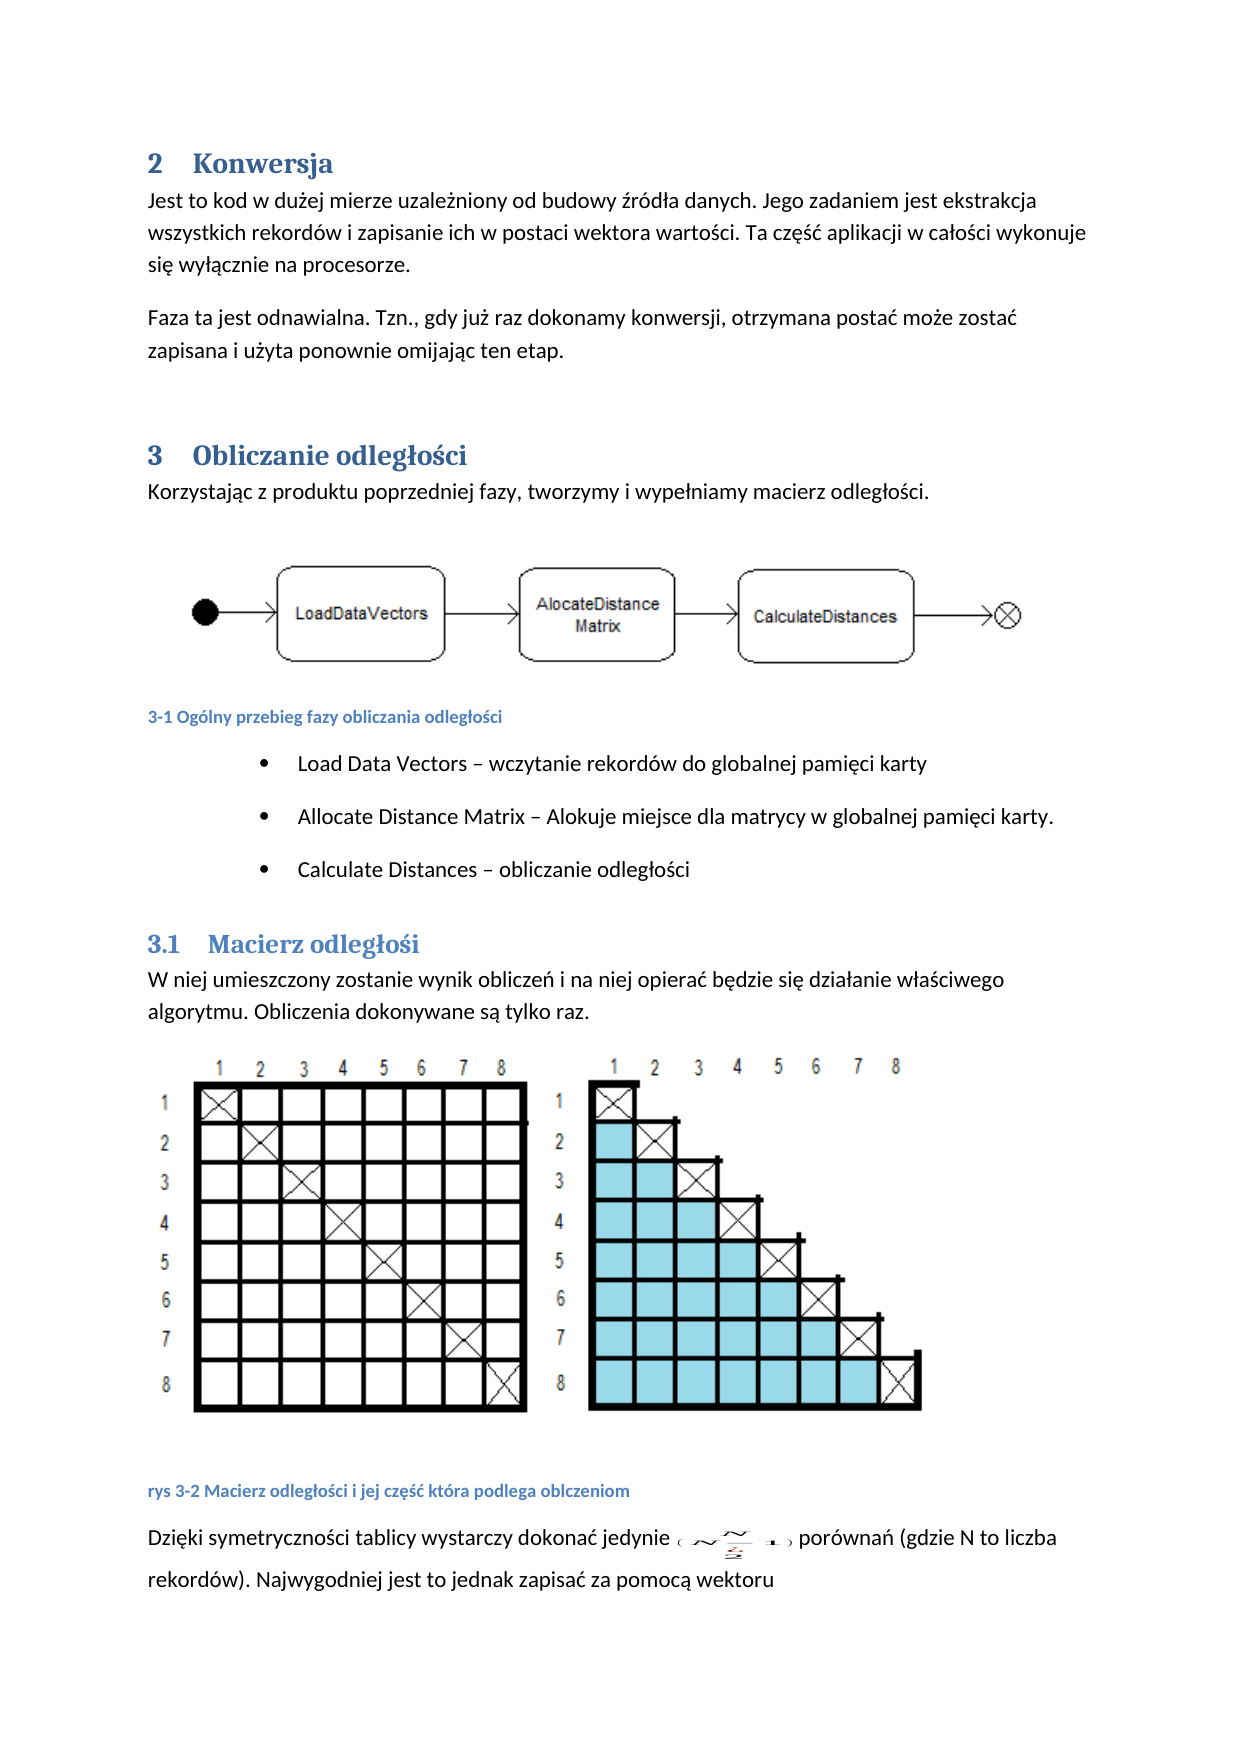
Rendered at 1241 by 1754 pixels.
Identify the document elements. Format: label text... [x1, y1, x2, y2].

text Korzystając z produktu poprzedniej fazy, tworzymy i wypełniamy macierz odległości. [148, 477, 1093, 505]
subtitle Macierz odległośi [148, 929, 1093, 960]
list Allocate Distance Matrix – Alokuje miejsce dla matrycy w globalnej pamięci karty. [260, 802, 1093, 830]
list Load Data Vectors – wczytanie rekordów do globalnej pamięci karty [260, 749, 1093, 777]
text rys 3‑2 Macierz odległości i jej część która podlega oblczeniom [148, 1480, 1093, 1503]
subtitle Konwersja [148, 148, 1093, 181]
text W niej umieszczony zostanie wynik obliczeń i na niej opierać będzie się działanie właściwego algorytmu. Obliczenia dokonywane są tylko raz. [148, 965, 1093, 1025]
text 3‑1 Ogólny przebieg fazy obliczania odległości [148, 705, 1093, 728]
subtitle Obliczanie odległości [148, 439, 1093, 472]
text Jest to kod w dużej mierze uzależniony od budowy źródła danych. Jego zadaniem jest ekstrakcja wszystkich rekordów i zapisanie ich w postaci wektora wartości. Ta część aplikacji w całości wykonuje się wyłącznie na procesorze. [148, 186, 1093, 278]
text Faza ta jest odnawialna. Tzn., gdy już raz dokonamy konwersji, otrzymana postać może zostać zapisana i użyta ponownie omijając ten etap. [148, 303, 1093, 364]
text Dzięki symetryczności tablicy wystarczy dokonać jedynie porównań (gdzie N to liczba rekordów). Najwygodniej jest to jednak zapisać za pomocą wektoru [148, 1523, 1093, 1593]
list Calculate Distances – obliczanie odległości [260, 855, 1093, 883]
